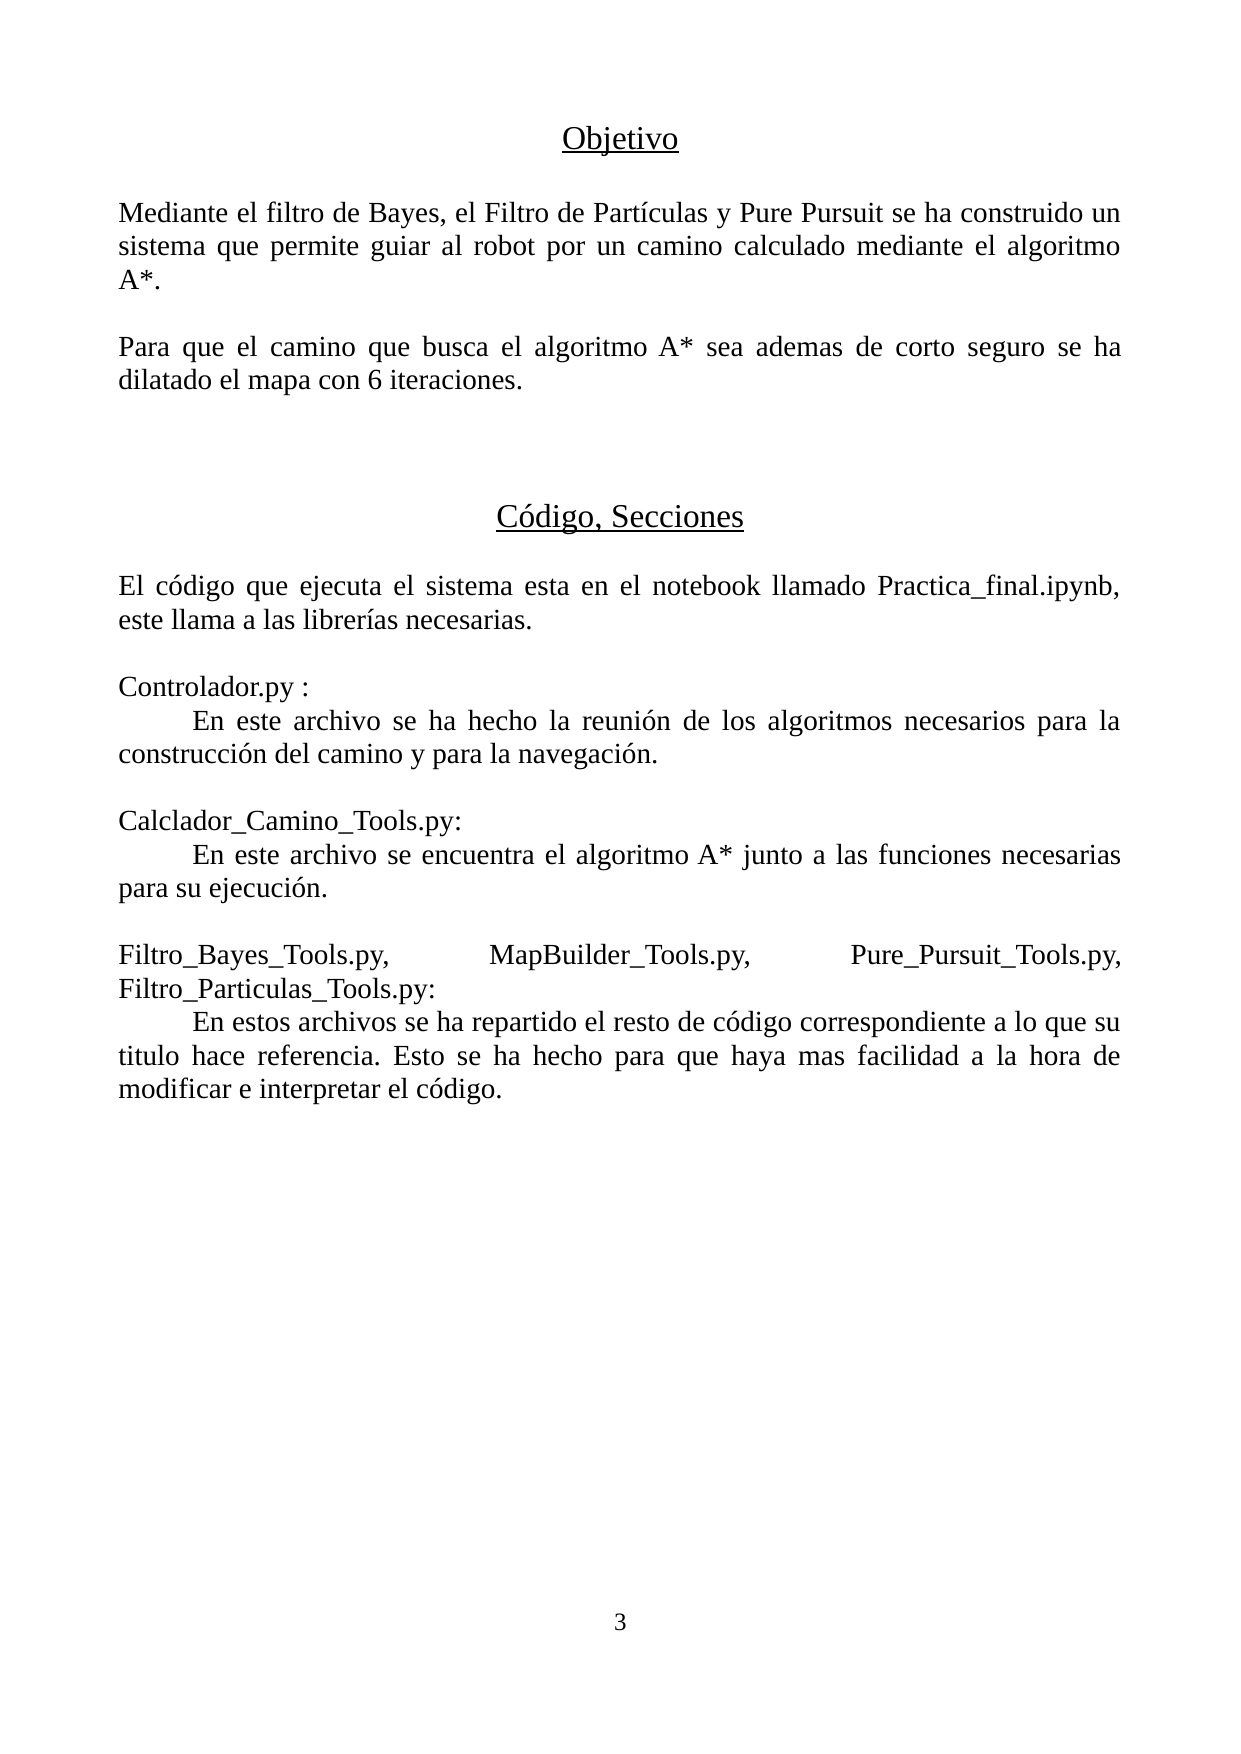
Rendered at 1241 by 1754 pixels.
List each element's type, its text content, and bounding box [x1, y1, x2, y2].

text En este archivo se encuentra el algoritmo A* junto a las funciones necesarias para su ejecución. [118, 837, 1122, 904]
text En este archivo se ha hecho la reunión de los algoritmos necesarios para la construcción del camino y para la navegación. [118, 703, 1122, 770]
text Mediante el filtro de Bayes, el Filtro de Partículas y Pure Pursuit se ha construido un sistema que permite guiar al robot por un camino calculado mediante el algoritmo A*. [118, 195, 1122, 295]
text El código que ejecuta el sistema esta en el notebook llamado Practica_final.ipynb, este llama a las librerías necesarias. [118, 568, 1122, 636]
text En estos archivos se ha repartido el resto de código correspondiente a lo que su titulo hace referencia. Esto se ha hecho para que haya mas facilidad a la hora de modificar e interpretar el código. [118, 1004, 1122, 1105]
text Objetivo [118, 118, 1122, 156]
text Para que el camino que busca el algoritmo A* sea ademas de corto seguro se ha dilatado el mapa con 6 iteraciones. [118, 329, 1122, 396]
text Filtro_Bayes_Tools.py, MapBuilder_Tools.py, Pure_Pursuit_Tools.py, Filtro_Particulas_Tools.py: [118, 937, 1122, 1004]
text Código, Secciones [118, 497, 1122, 535]
text Calclador_Camino_Tools.py: [118, 803, 1122, 837]
text Controlador.py : [118, 669, 1122, 703]
